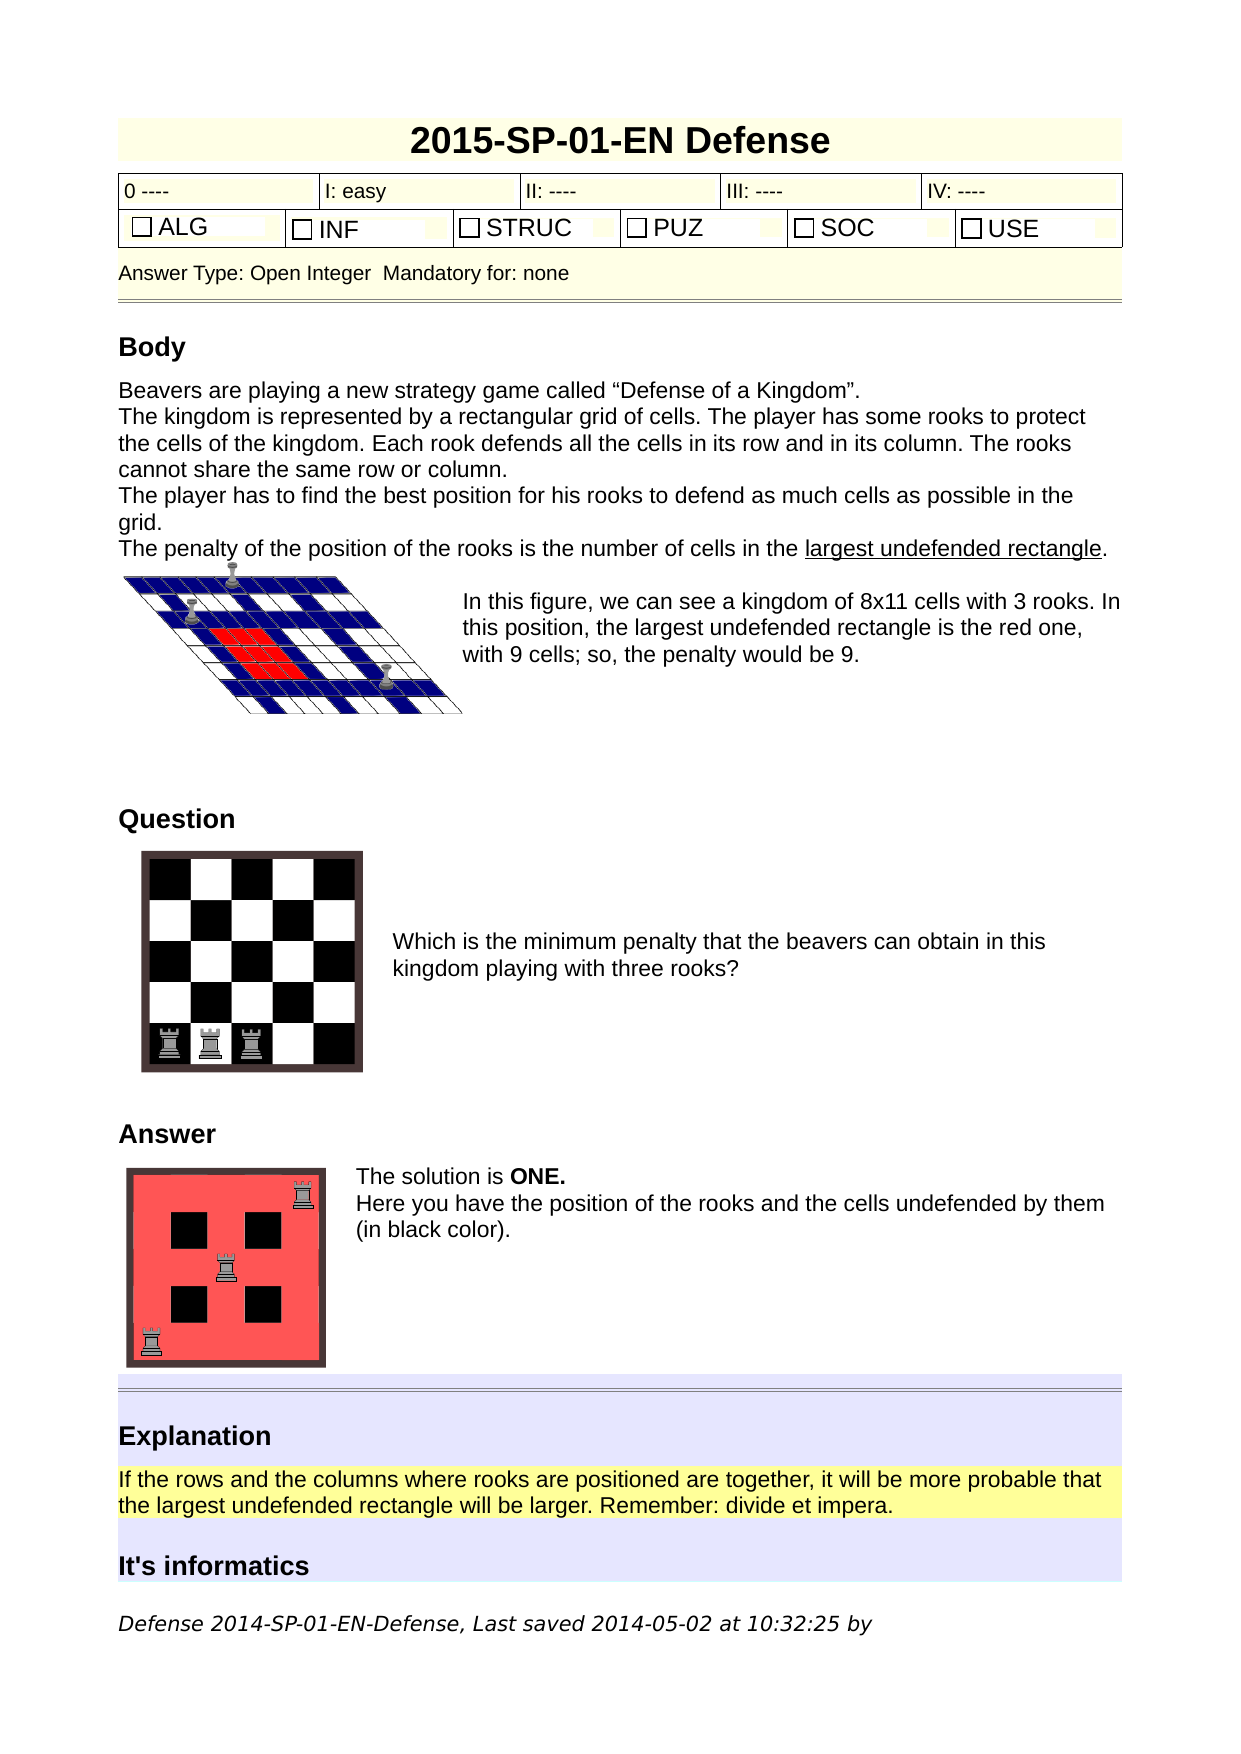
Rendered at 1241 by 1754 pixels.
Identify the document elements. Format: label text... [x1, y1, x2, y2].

text Which is the minimum penalty that the beavers can obtain in this kingdom playing with three rooks? [363, 928, 1122, 981]
text Answer Type: Open Integer Mandatory for: none [118, 261, 1122, 285]
table_header IV: ---- [922, 174, 1122, 209]
title 2015-SP-01-EN Defense [118, 118, 1122, 161]
text The solution is ONE. [118, 1163, 1122, 1189]
text Beavers are playing a new strategy game called “Defense of a Kingdom”. [118, 377, 1122, 403]
text The penalty of the position of the rooks is the number of cells in the largest undefended rectangle. [118, 535, 1122, 561]
subtitle Answer [118, 1118, 1122, 1149]
text If the rows and the columns where rooks are positioned are together, it will be more probable that the largest undefended rectangle will be larger. Remember: divide et impera. [118, 1466, 1122, 1518]
table_header [286, 210, 453, 247]
subtitle Question [118, 803, 1122, 835]
text In this figure, we can see a kingdom of 8x11 cells with 3 rooks. In this position, the largest undefended rectangle is the red one, with 9 cells; so, the penalty would be 9. [463, 588, 1122, 667]
table_header [119, 210, 285, 247]
subtitle It's informatics [118, 1550, 1122, 1581]
table_header III: ---- [721, 174, 921, 209]
table_header II: ---- [521, 174, 720, 209]
text The kingdom is represented by a rectangular grid of cells. The player has some rooks to protect the cells of the kingdom. Each rook defends all the cells in its row and in its column. The rooks cannot share the same row or column. [118, 403, 1122, 482]
table_header [621, 210, 787, 247]
text Here you have the position of the rooks and the cells undefended by them (in black color). [326, 1189, 1122, 1242]
table_header [956, 210, 1122, 247]
text The player has to find the best position for his rooks to defend as much cells as possible in the grid. [118, 482, 1122, 535]
table_header 0 ---- [119, 174, 319, 209]
table_header [788, 210, 955, 247]
table_header [454, 210, 620, 247]
subtitle Explanation [118, 1420, 1122, 1451]
subtitle Body [118, 331, 1122, 363]
table_header I: easy [320, 174, 520, 209]
picture [123, 562, 463, 714]
